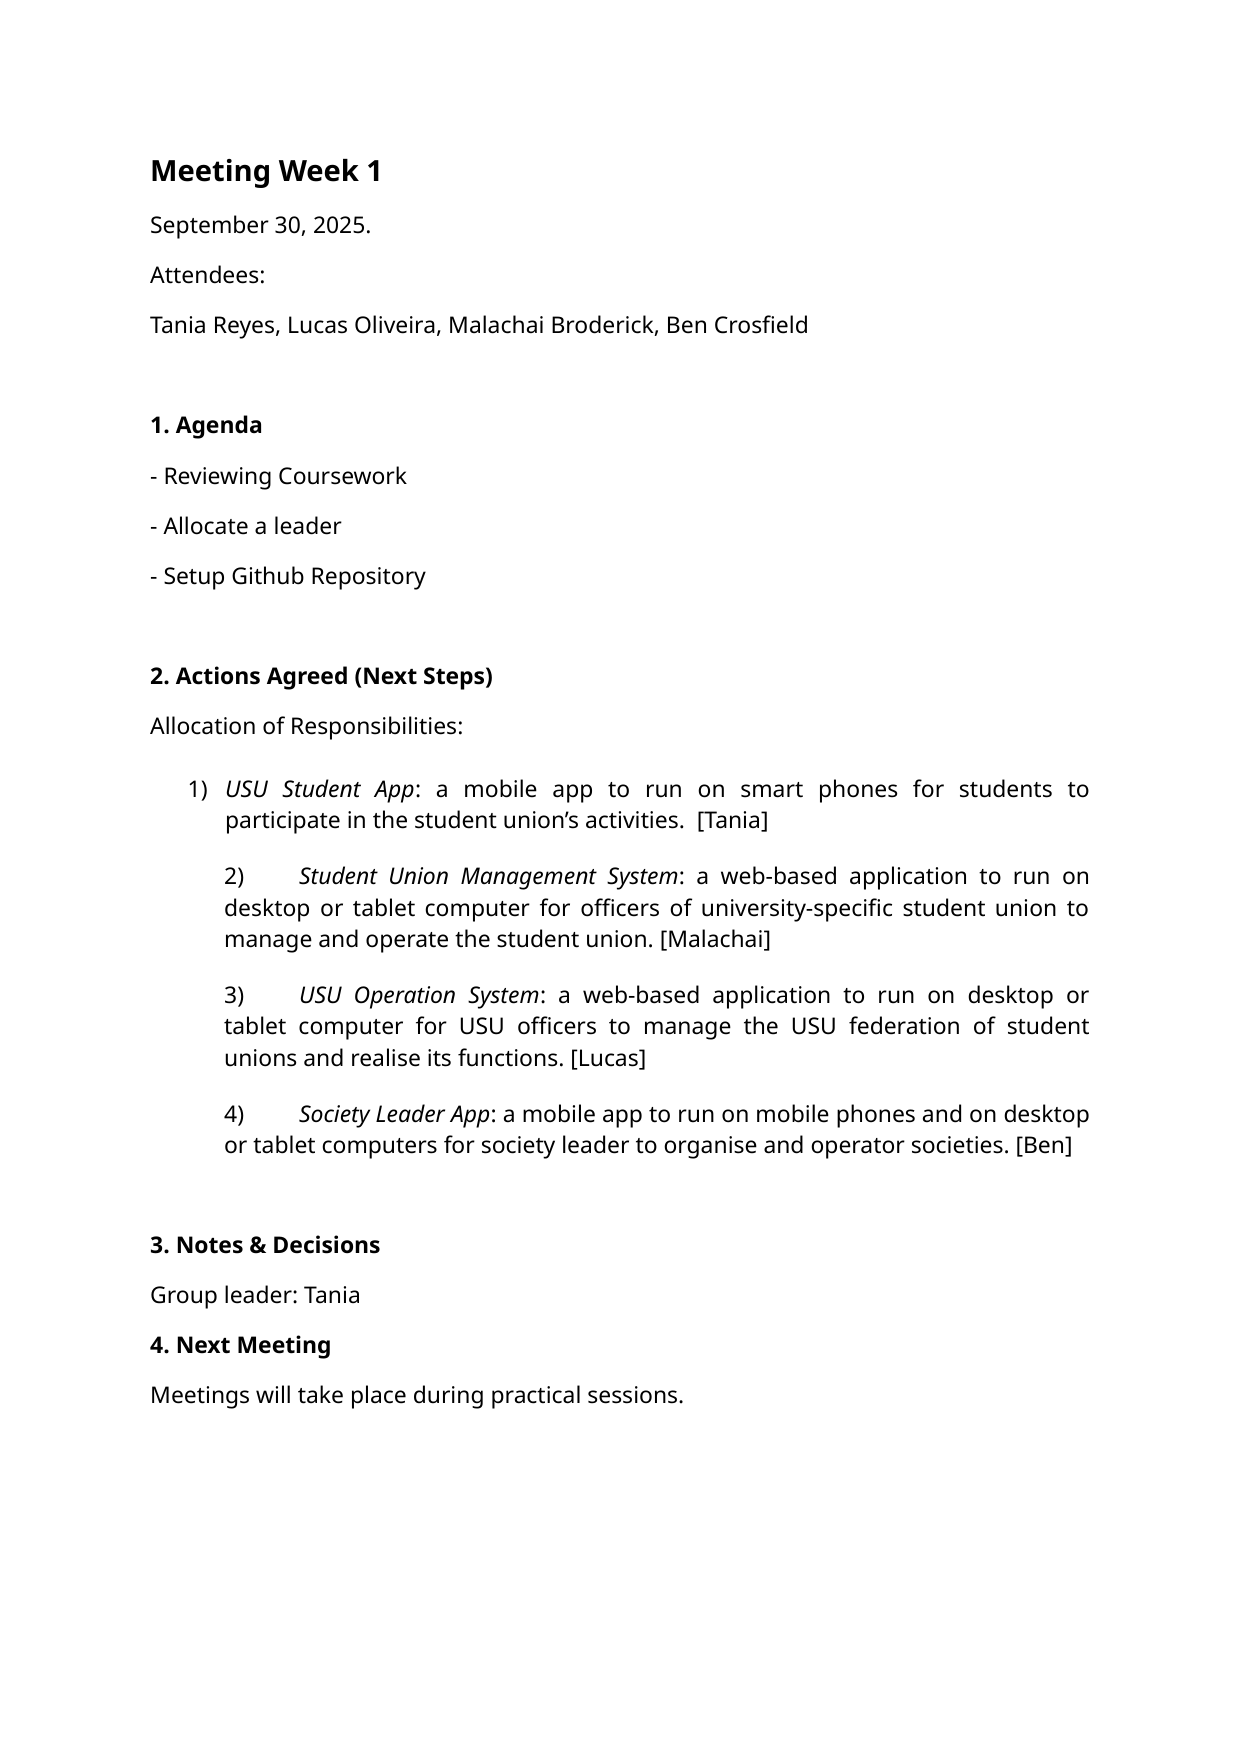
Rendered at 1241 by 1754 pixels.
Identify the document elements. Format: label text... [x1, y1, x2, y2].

list Society Leader App: a mobile app to run on mobile phones and on desktop or tablet computers for society leader to organise and operator societies. [Ben] [224, 1098, 1090, 1160]
text Group leader: Tania [150, 1279, 1090, 1310]
text 2. Actions Agreed (Next Steps) [150, 660, 1090, 691]
list USU Student App: a mobile app to run on smart phones for students to participate in the student union’s activities. [Tania] [187, 773, 1090, 835]
text Allocation of Responsibilities: [150, 710, 1090, 741]
text - Allocate a leader [150, 510, 1090, 541]
text September 30, 2025. [150, 209, 1090, 240]
text - Setup Github Repository [150, 560, 1090, 591]
text Attendees: [150, 259, 1090, 290]
text Meeting Week 1 [150, 150, 1090, 190]
list USU Operation System: a web-based application to run on desktop or tablet computer for USU officers to manage the USU federation of student unions and realise its functions. [Lucas] [224, 979, 1090, 1073]
text Meetings will take place during practical sessions. [150, 1379, 1090, 1411]
list Student Union Management System: a web-based application to run on desktop or tablet computer for officers of university-specific student union to manage and operate the student union. [Malachai] [224, 860, 1090, 954]
text 1. Agenda [150, 409, 1090, 441]
text - Reviewing Coursework [150, 459, 1090, 491]
text Tania Reyes, Lucas Oliveira, Malachai Broderick, Ben Crosfield [150, 309, 1090, 341]
text 3. Notes & Decisions [150, 1229, 1090, 1260]
text 4. Next Meeting [150, 1329, 1090, 1360]
